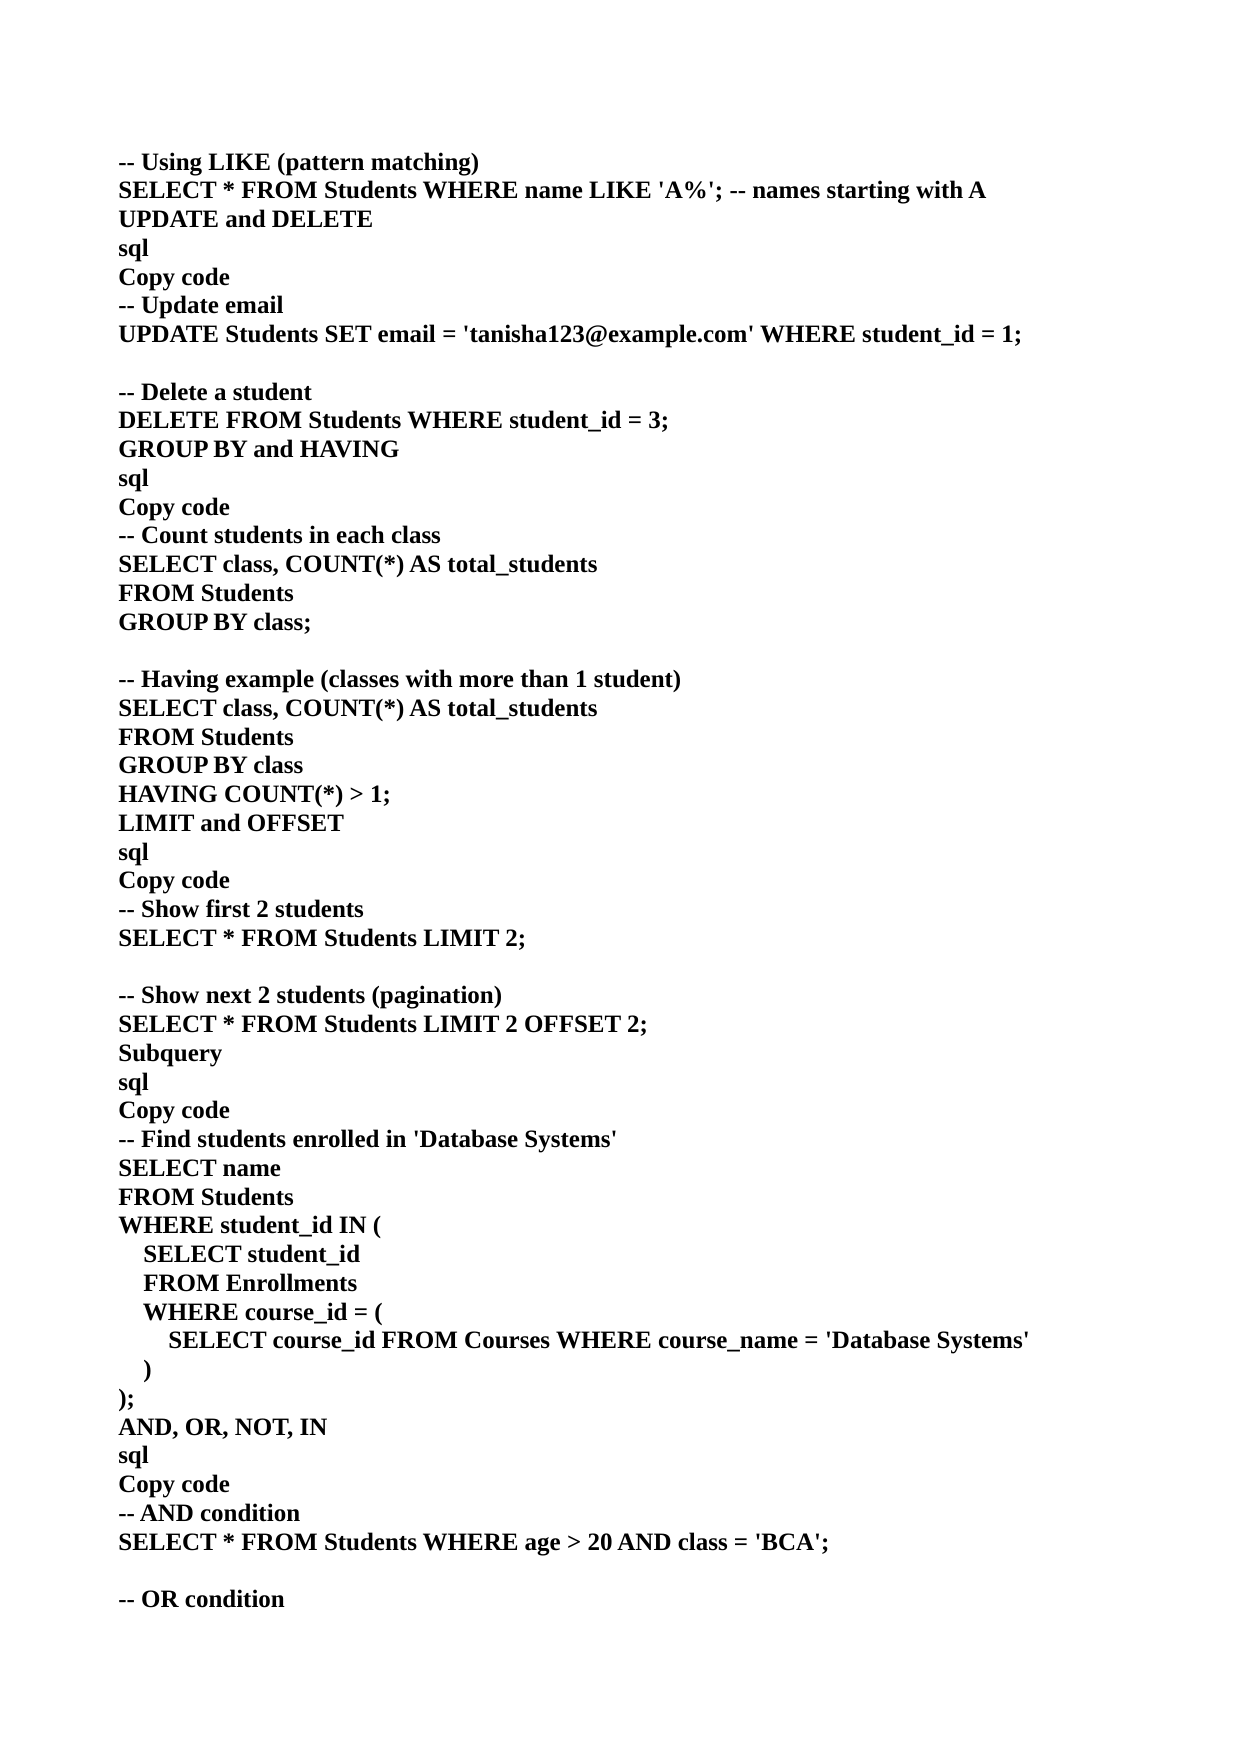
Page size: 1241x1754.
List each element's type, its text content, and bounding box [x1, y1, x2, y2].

text -- Having example (classes with more than 1 student) [118, 664, 1122, 693]
text -- OR condition [118, 1584, 1122, 1613]
text GROUP BY class; [118, 607, 1122, 636]
text GROUP BY and HAVING [118, 434, 1122, 463]
text ); [118, 1383, 1122, 1412]
text UPDATE and DELETE [118, 204, 1122, 233]
text -- Using LIKE (pattern matching) [118, 147, 1122, 176]
text SELECT student_id [118, 1239, 1122, 1268]
text Copy code [118, 1469, 1122, 1498]
text SELECT class, COUNT(*) AS total_students [118, 549, 1122, 578]
text Copy code [118, 492, 1122, 521]
text sql [118, 1441, 1122, 1469]
text ) [118, 1354, 1122, 1383]
text WHERE course_id = ( [118, 1297, 1122, 1326]
text SELECT name [118, 1153, 1122, 1182]
text SELECT course_id FROM Courses WHERE course_name = 'Database Systems' [118, 1326, 1122, 1354]
text sql [118, 837, 1122, 866]
text SELECT * FROM Students LIMIT 2 OFFSET 2; [118, 1009, 1122, 1038]
text -- Delete a student [118, 377, 1122, 406]
text HAVING COUNT(*) > 1; [118, 779, 1122, 808]
text FROM Students [118, 722, 1122, 751]
text SELECT * FROM Students LIMIT 2; [118, 923, 1122, 952]
text -- AND condition [118, 1498, 1122, 1527]
text Copy code [118, 1096, 1122, 1124]
text -- Show first 2 students [118, 894, 1122, 923]
text -- Find students enrolled in 'Database Systems' [118, 1124, 1122, 1153]
text -- Count students in each class [118, 521, 1122, 549]
text sql [118, 463, 1122, 492]
text DELETE FROM Students WHERE student_id = 3; [118, 406, 1122, 434]
text AND, OR, NOT, IN [118, 1412, 1122, 1441]
text Copy code [118, 866, 1122, 894]
text LIMIT and OFFSET [118, 808, 1122, 837]
text GROUP BY class [118, 751, 1122, 779]
text Copy code [118, 262, 1122, 291]
text WHERE student_id IN ( [118, 1211, 1122, 1239]
text FROM Students [118, 578, 1122, 607]
text -- Show next 2 students (pagination) [118, 981, 1122, 1009]
text Subquery [118, 1038, 1122, 1067]
text SELECT * FROM Students WHERE name LIKE 'A%'; -- names starting with A [118, 176, 1122, 204]
text FROM Enrollments [118, 1268, 1122, 1297]
text FROM Students [118, 1182, 1122, 1211]
text SELECT * FROM Students WHERE age > 20 AND class = 'BCA'; [118, 1527, 1122, 1556]
text -- Update email [118, 291, 1122, 319]
text sql [118, 1067, 1122, 1096]
text SELECT class, COUNT(*) AS total_students [118, 693, 1122, 722]
text UPDATE Students SET email = 'tanisha123@example.com' WHERE student_id = 1; [118, 319, 1122, 348]
text sql [118, 233, 1122, 262]
